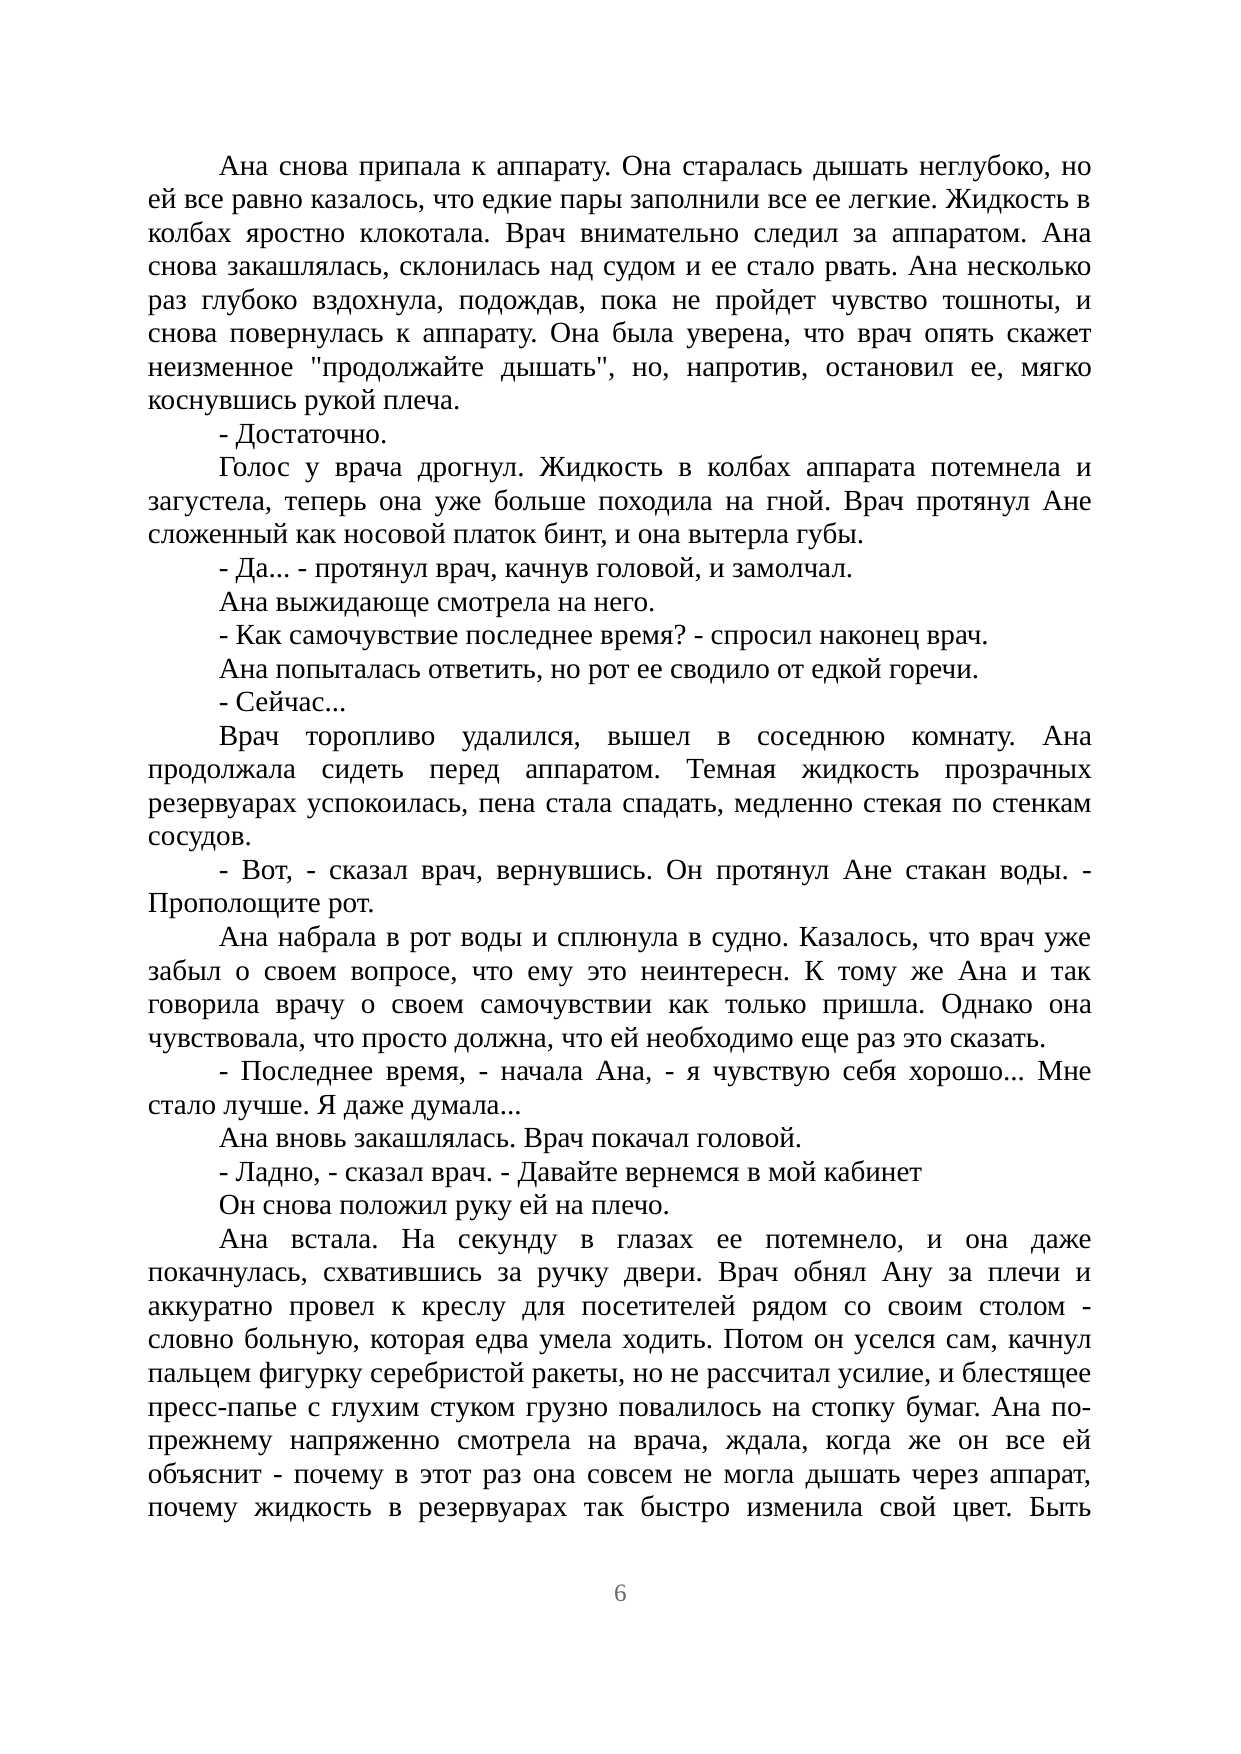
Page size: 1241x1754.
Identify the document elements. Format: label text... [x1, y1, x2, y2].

text Врач торопливо удалился, вышел в соседнюю комнату. Ана продолжала сидеть перед аппаратом. Темная жидкость прозрачных резервуарах успокоилась, пена стала спадать, медленно стекая по стенкам сосудов. [148, 718, 1093, 852]
text Ана набрала в рот воды и сплюнула в судно. Казалось, что врач уже забыл о своем вопросе, что ему это неинтересн. К тому же Ана и так говорила врачу о своем самочувствии как только пришла. Однако она чувствовала, что просто должна, что ей необходимо еще раз это сказать. [148, 919, 1093, 1053]
text - Как самочувствие последнее время? - спросил наконец врач. [148, 617, 1093, 651]
text Ана встала. На секунду в глазах ее потемнело, и она даже покачнулась, схватившись за ручку двери. Врач обнял Ану за плечи и аккуратно провел к креслу для посетителей рядом со своим столом - словно больную, которая едва умела ходить. Потом он уселся сам, качнул пальцем фигурку серебристой ракеты, но не рассчитал усилие, и блестящее пресс-папье с глухим стуком грузно повалилось на стопку бумаг. Ана по-прежнему напряженно смотрела на врача, ждала, когда же он все ей объяснит - почему в этот раз она совсем не могла дышать через аппарат, почему жидкость в резервуарах так быстро изменила свой цвет. Быть [148, 1221, 1093, 1523]
text Ана вновь закашлялась. Врач покачал головой. [148, 1120, 1093, 1154]
text - Последнее время, - начала Ана, - я чувствую себя хорошо... Мне стало лучше. Я даже думала... [148, 1053, 1093, 1120]
text - Да... - протянул врач, качнув головой, и замолчал. [148, 550, 1093, 584]
text - Ладно, - сказал врач. - Давайте вернемся в мой кабинет [148, 1154, 1093, 1187]
text Голос у врача дрогнул. Жидкость в колбах аппарата потемнела и загустела, теперь она уже больше походила на гной. Врач протянул Ане сложенный как носовой платок бинт, и она вытерла губы. [148, 449, 1093, 550]
text - Достаточно. [148, 416, 1093, 449]
text Ана попыталась ответить, но рот ее сводило от едкой горечи. [148, 651, 1093, 684]
text - Сейчас... [148, 684, 1093, 718]
text Ана снова припала к аппарату. Она старалась дышать неглубоко, но ей все равно казалось, что едкие пары заполнили все ее легкие. Жидкость в колбах яростно клокотала. Врач внимательно следил за аппаратом. Ана снова закашлялась, склонилась над судом и ее стало рвать. Ана несколько раз глубоко вздохнула, подождав, пока не пройдет чувство тошноты, и снова повернулась к аппарату. Она была уверена, что врач опять скажет неизменное "продолжайте дышать", но, напротив, остановил ее, мягко коснувшись рукой плеча. [148, 148, 1093, 416]
text - Вот, - сказал врач, вернувшись. Он протянул Ане стакан воды. - Прополощите рот. [148, 852, 1093, 919]
text Он снова положил руку ей на плечо. [148, 1187, 1093, 1221]
text Ана выжидающе смотрела на него. [148, 584, 1093, 617]
